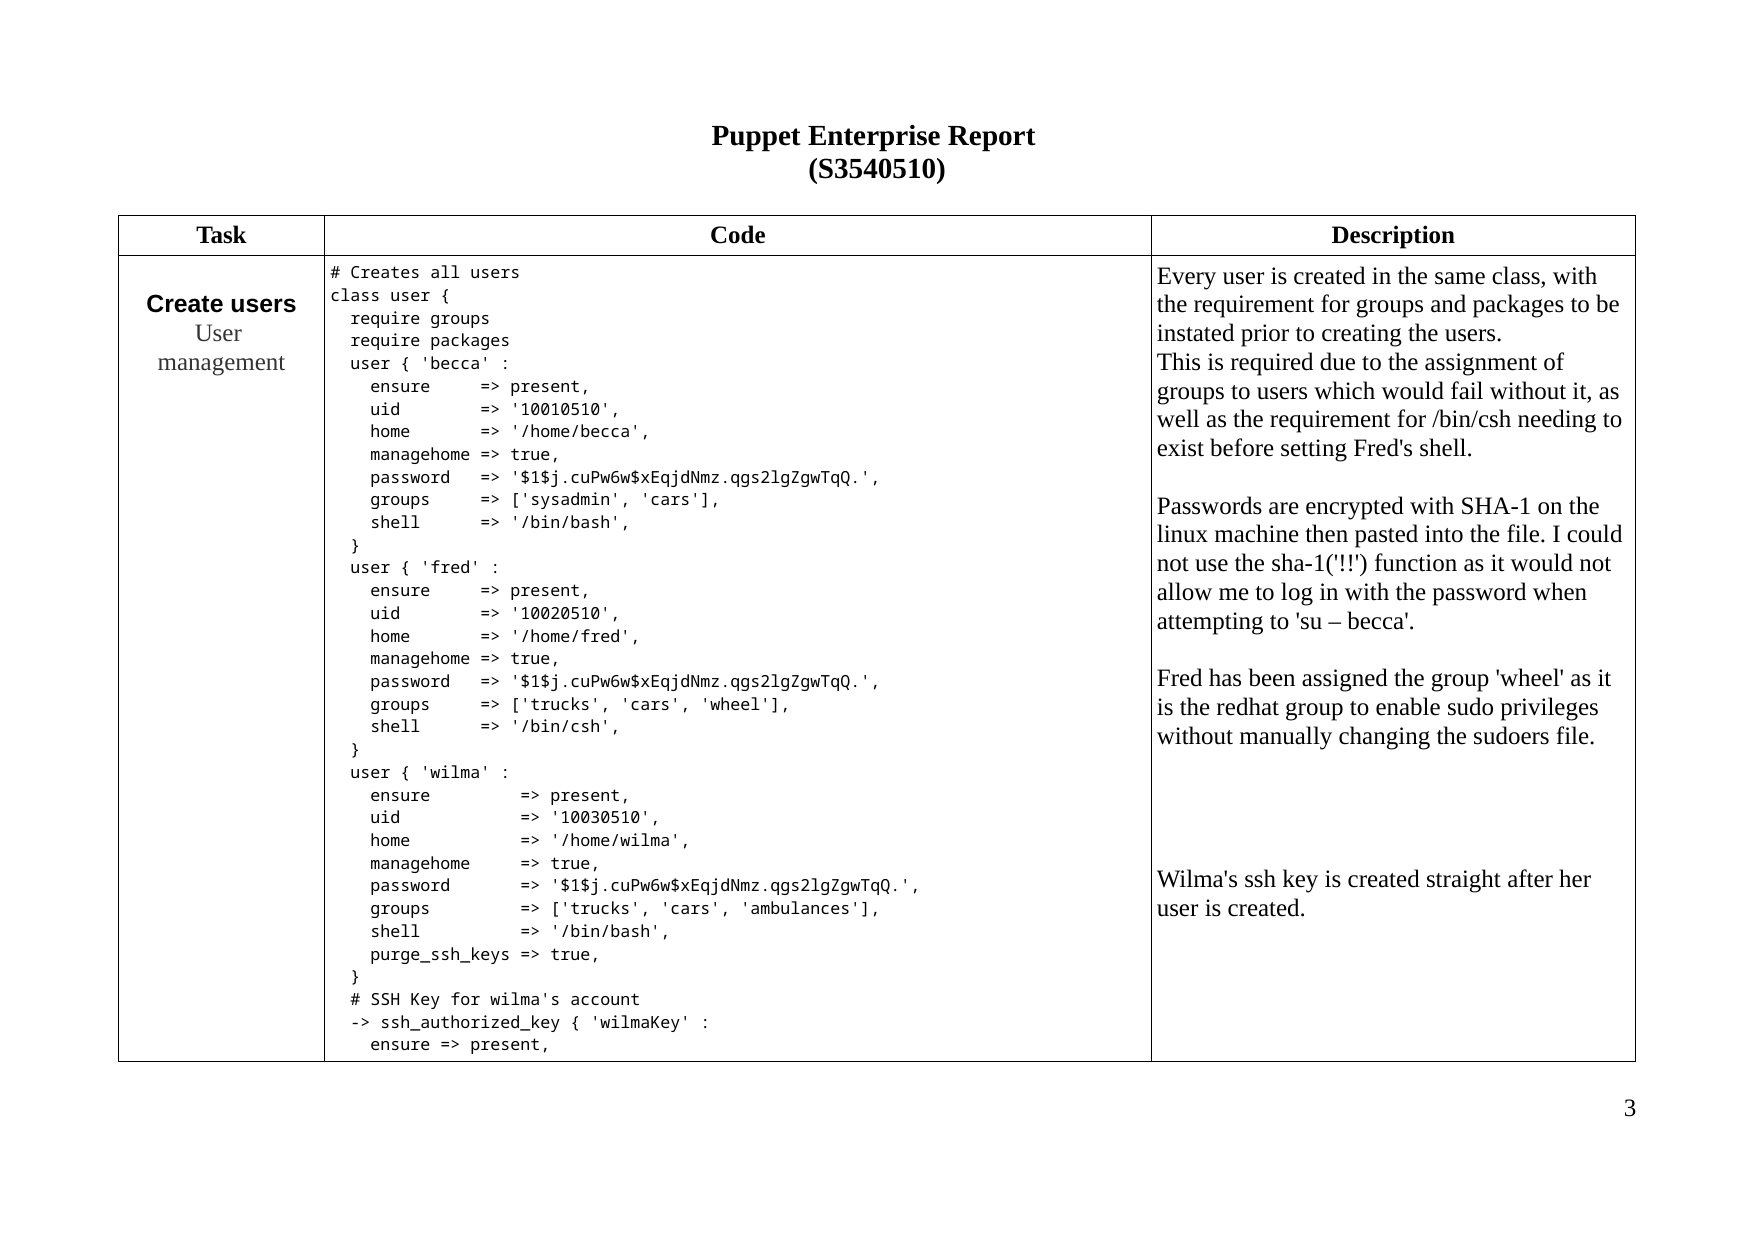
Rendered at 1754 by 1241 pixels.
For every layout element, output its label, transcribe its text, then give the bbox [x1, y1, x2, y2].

table_cell # Creates all users class user { require groups require packages user { 'becca' : ensure => present, uid => '10010510', home => '/home/becca', managehome => true, password => '$1$j.cuPw6w$xEqjdNmz.qgs2lgZgwTqQ.', groups => ['sysadmin', 'cars'], shell => '/bin/bash', } user { 'fred' : ensure => present, uid => '10020510', home => '/home/fred', managehome => true, password => '$1$j.cuPw6w$xEqjdNmz.qgs2lgZgwTqQ.', groups => ['trucks', 'cars', 'wheel'], shell => '/bin/csh', } user { 'wilma' : ensure => present, uid => '10030510', home => '/home/wilma', managehome => true, password => '$1$j.cuPw6w$xEqjdNmz.qgs2lgZgwTqQ.', groups => ['trucks', 'cars', 'ambulances'], shell => '/bin/bash', purge_ssh_keys => true, } # SSH Key for wilma's account -> ssh_authorized_key { 'wilmaKey' : ensure => present, [325, 256, 1151, 1061]
table_header Code [325, 216, 1151, 255]
table_cell Create users User management [119, 256, 324, 1061]
table_cell Every user is created in the same class, with the requirement for groups and packages to be instated prior to creating the users. This is required due to the assignment of groups to users which would fail without it, as well as the requirement for /bin/csh needing to exist before setting Fred's shell. Passwords are encrypted with SHA-1 on the linux machine then pasted into the file. I could not use the sha-1('!!') function as it would not allow me to log in with the password when attempting to 'su – becca'. Fred has been assigned the group 'wheel' as it is the redhat group to enable sudo privileges without manually changing the sudoers file. Wilma's ssh key is created straight after her user is created. [1152, 256, 1635, 1061]
table_header Description [1152, 216, 1635, 255]
table_header Task [119, 216, 324, 255]
